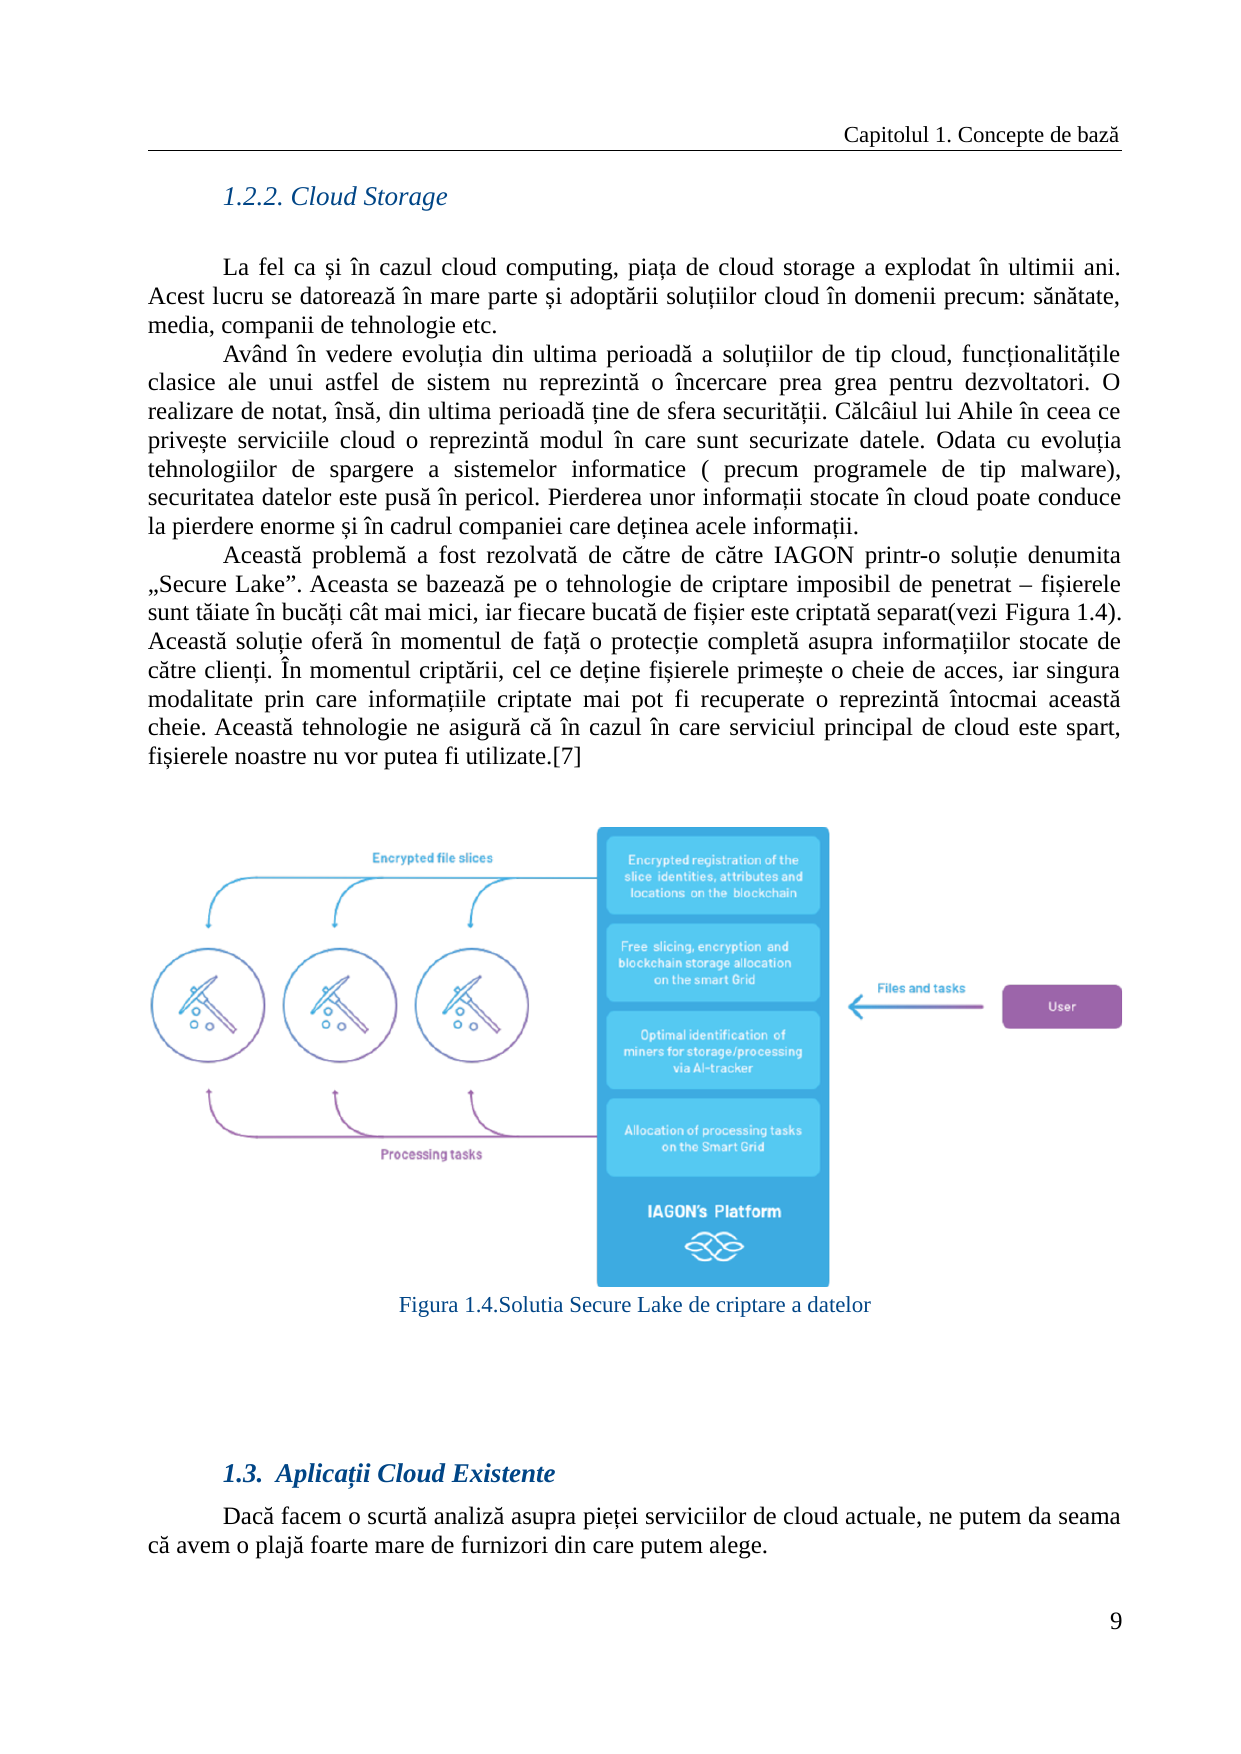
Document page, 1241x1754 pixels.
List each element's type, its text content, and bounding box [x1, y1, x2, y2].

subtitle Aplicații Cloud Existente [223, 1457, 1122, 1488]
text La fel ca și în cazul cloud computing, piața de cloud storage a explodat în ultimii ani. Acest lucru se datorează în mare parte și adoptării soluțiilor cloud în domenii precum: sănătate, media, companii de tehnologie etc. [148, 252, 1122, 339]
text Dacă facem o scurtă analiză asupra pieței serviciilor de cloud actuale, ne putem da seama că avem o plajă foarte mare de furnizori din care putem alege. [148, 1501, 1122, 1558]
subtitle Cloud Storage [223, 180, 1122, 211]
text Având în vedere evoluția din ultima perioadă a soluțiilor de tip cloud, funcționalitățile clasice ale unui astfel de sistem nu reprezintă o încercare prea grea pentru dezvoltatori. O realizare de notat, însă, din ultima perioadă ține de sfera securității. Călcâiul lui Ahile în ceea ce privește serviciile cloud o reprezintă modul în care sunt securizate datele. Odata cu evoluția tehnologiilor de spargere a sistemelor informatice ( precum programele de tip malware), securitatea datelor este pusă în pericol. Pierderea unor informații stocate în cloud poate conduce la pierdere enorme și în cadrul companiei care deținea acele informații. [148, 339, 1122, 540]
picture [147, 827, 1123, 1287]
text Figura 1.4.Solutia Secure Lake de criptare a datelor [148, 1287, 1122, 1318]
text Această problemă a fost rezolvată de către de către IAGON printr-o soluție denumita „Secure Lake”. Aceasta se bazează pe o tehnologie de criptare imposibil de penetrat – fișierele sunt tăiate în bucăți cât mai mici, iar fiecare bucată de fișier este criptată separat(vezi Figura 1.4). Această soluție oferă în momentul de față o protecție completă asupra informațiilor stocate de către clienți. În momentul criptării, cel ce deține fișierele primește o cheie de acces, iar singura modalitate prin care informațiile criptate mai pot fi recuperate o reprezintă întocmai această cheie. Această tehnologie ne asigură că în cazul în care serviciul principal de cloud este spart, fișierele noastre nu vor putea fi utilizate.[7] [148, 540, 1122, 770]
